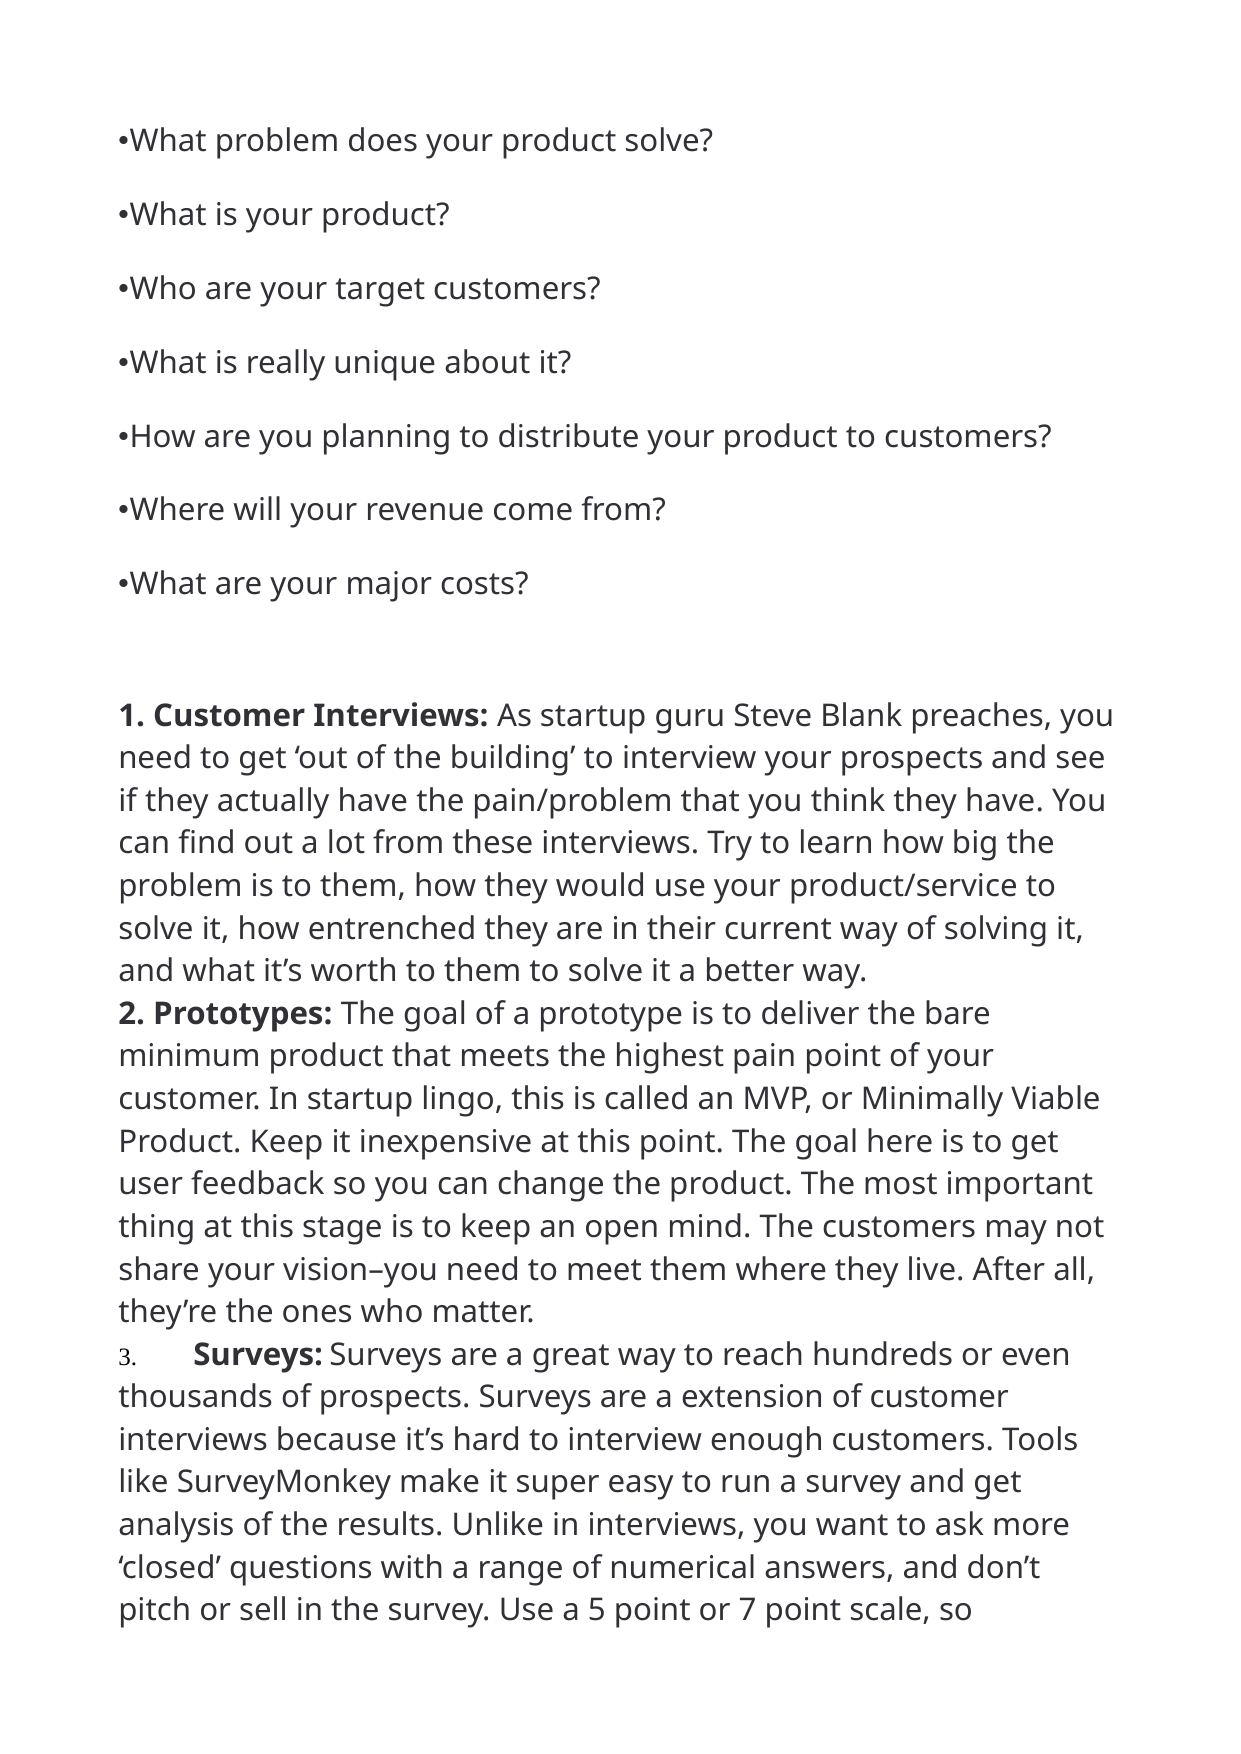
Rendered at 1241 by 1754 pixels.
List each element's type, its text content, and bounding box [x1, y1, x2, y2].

list How are you planning to distribute your product to customers? [118, 413, 1122, 456]
list What are your major costs? [118, 561, 1122, 604]
list Surveys: Surveys are a great way to reach hundreds or even thousands of prospects. Surveys are a extension of customer interviews because it’s hard to interview enough customers. Tools like SurveyMonkey make it super easy to run a survey and get analysis of the results. Unlike in interviews, you want to ask more ‘closed’ questions with a range of numerical answers, and don’t pitch or sell in the survey. Use a 5 point or 7 point scale, so [118, 1332, 1122, 1630]
list Who are your target customers? [118, 266, 1122, 308]
text 1. Customer Interviews: As startup guru Steve Blank preaches, you need to get ‘out of the building’ to interview your prospects and see if they actually have the pain/problem that you think they have. You can find out a lot from these interviews. Try to learn how big the problem is to them, how they would use your product/service to solve it, how entrenched they are in their current way of solving it, and what it’s worth to them to solve it a better way. [118, 693, 1122, 991]
text 2. Prototypes: The goal of a prototype is to deliver the bare minimum product that meets the highest pain point of your customer. In startup lingo, this is called an MVP, or Minimally Viable Product. Keep it inexpensive at this point. The goal here is to get user feedback so you can change the product. The most important thing at this stage is to keep an open mind. The customers may not share your vision–you need to meet them where they live. After all, they’re the ones who matter. [118, 991, 1122, 1332]
list What is your product? [118, 192, 1122, 234]
list What problem does your product solve? [118, 118, 1122, 161]
list What is really unique about it? [118, 340, 1122, 382]
list Where will your revenue come from? [118, 487, 1122, 530]
